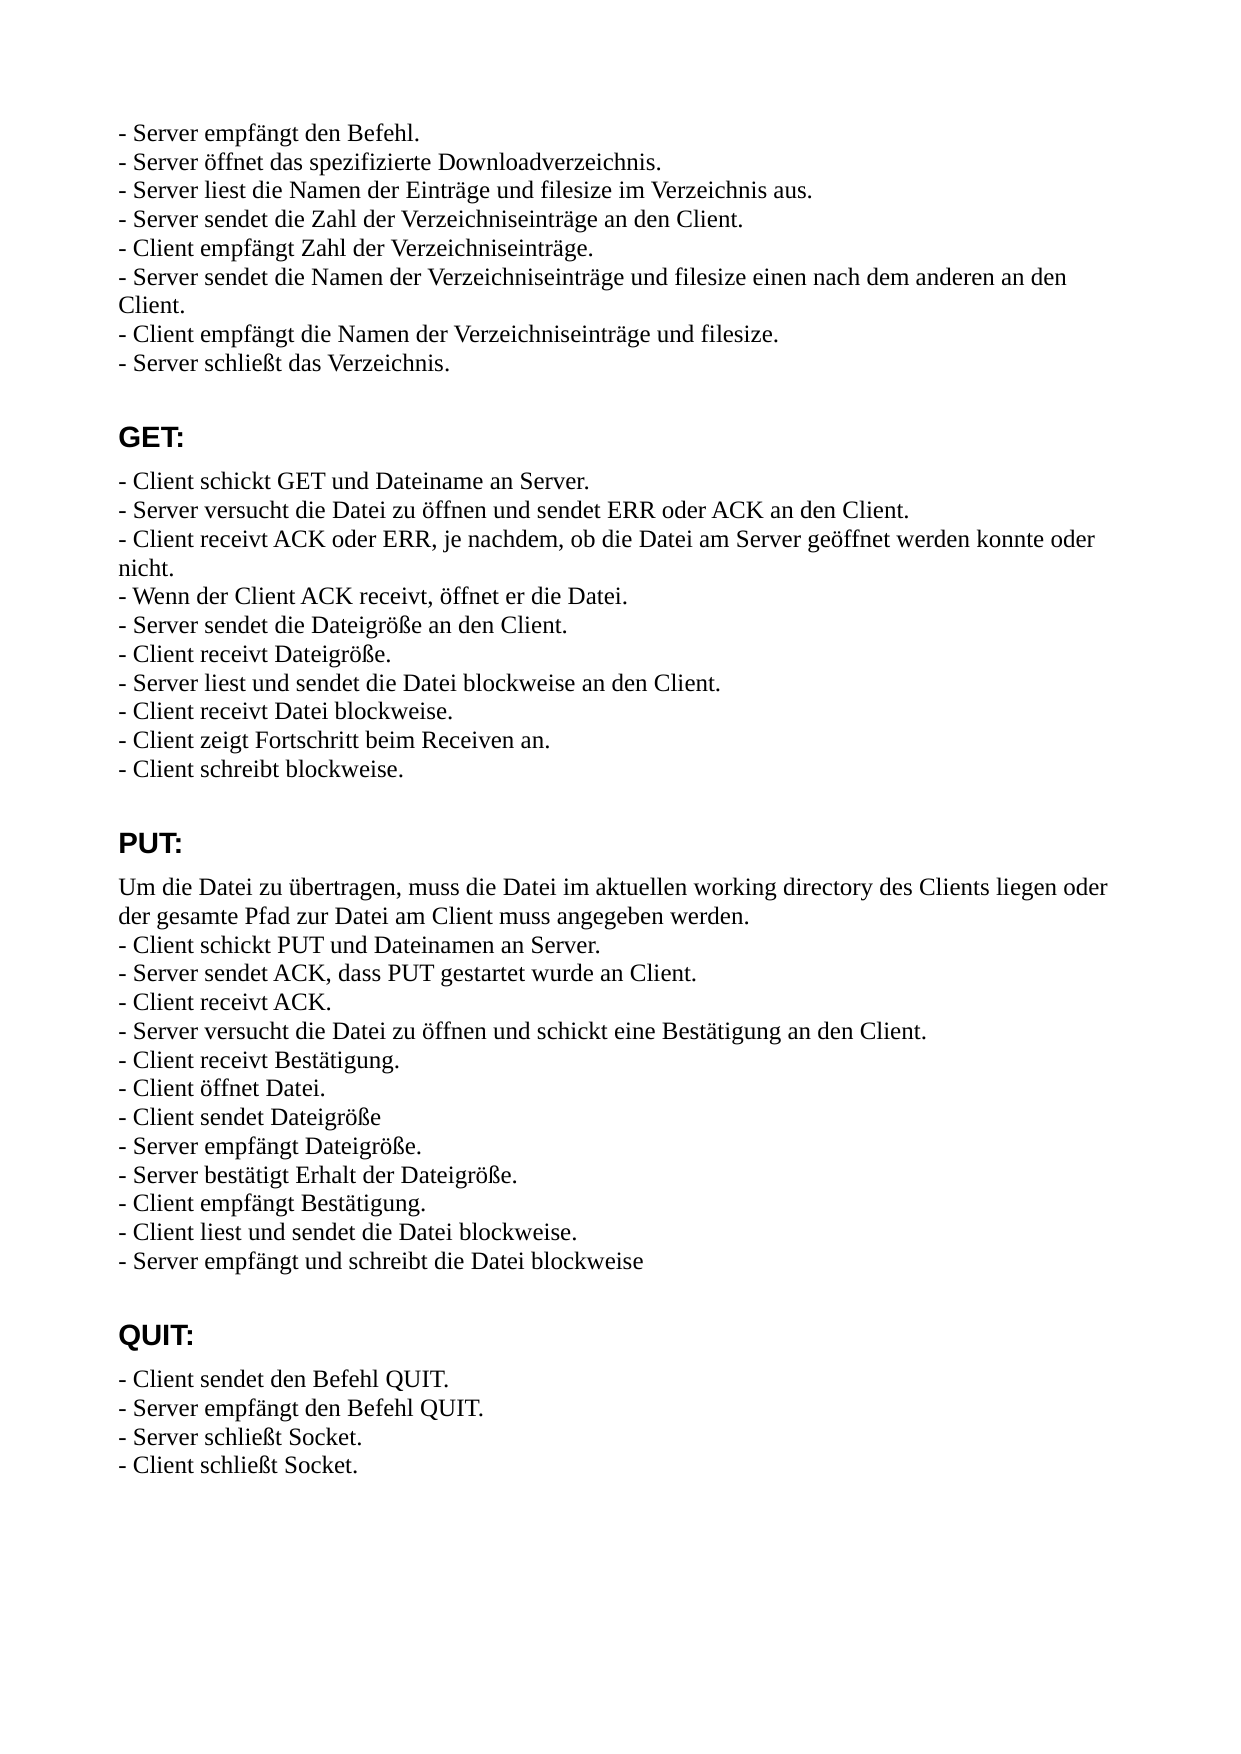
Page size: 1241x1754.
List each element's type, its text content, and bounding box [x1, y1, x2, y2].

subtitle QUIT: [118, 1318, 1122, 1352]
text - Client receivt ACK. [118, 987, 1122, 1016]
text - Server empfängt den Befehl. [118, 118, 1122, 147]
text - Client liest und sendet die Datei blockweise. [118, 1217, 1122, 1246]
text - Server öffnet das spezifizierte Downloadverzeichnis. [118, 147, 1122, 176]
text - Server sendet die Dateigröße an den Client. [118, 610, 1122, 639]
text - Client schreibt blockweise. [118, 754, 1122, 783]
text - Server liest und sendet die Datei blockweise an den Client. [118, 668, 1122, 696]
text - Client receivt Bestätigung. [118, 1045, 1122, 1073]
text - Client empfängt Zahl der Verzeichniseinträge. [118, 233, 1122, 262]
text - Client öffnet Datei. [118, 1073, 1122, 1102]
text - Client sendet den Befehl QUIT. [118, 1364, 1122, 1393]
text - Server bestätigt Erhalt der Dateigröße. [118, 1160, 1122, 1188]
text - Client zeigt Fortschritt beim Receiven an. [118, 725, 1122, 754]
text - Server sendet die Zahl der Verzeichniseinträge an den Client. [118, 204, 1122, 233]
text - Server schließt das Verzeichnis. [118, 348, 1122, 377]
text - Client empfängt die Namen der Verzeichniseinträge und filesize. [118, 319, 1122, 348]
text - Server empfängt Dateigröße. [118, 1131, 1122, 1160]
subtitle PUT: [118, 826, 1122, 860]
text - Client schickt GET und Dateiname an Server. [118, 466, 1122, 495]
text - Client sendet Dateigröße [118, 1102, 1122, 1131]
text - Client receivt ACK oder ERR, je nachdem, ob die Datei am Server geöffnet werden konnte oder nicht. [118, 524, 1122, 581]
text - Client receivt Datei blockweise. [118, 696, 1122, 725]
text - Client schließt Socket. [118, 1451, 1122, 1479]
text - Server schließt Socket. [118, 1422, 1122, 1451]
text - Server empfängt und schreibt die Datei blockweise [118, 1246, 1122, 1275]
text - Server empfängt den Befehl QUIT. [118, 1393, 1122, 1422]
text - Server versucht die Datei zu öffnen und sendet ERR oder ACK an den Client. [118, 495, 1122, 524]
text - Client empfängt Bestätigung. [118, 1188, 1122, 1217]
text - Server sendet ACK, dass PUT gestartet wurde an Client. [118, 958, 1122, 987]
text - Client receivt Dateigröße. [118, 639, 1122, 668]
text - Wenn der Client ACK receivt, öffnet er die Datei. [118, 581, 1122, 610]
subtitle GET: [118, 420, 1122, 454]
text - Server sendet die Namen der Verzeichniseinträge und filesize einen nach dem anderen an den Client. [118, 262, 1122, 319]
text - Client schickt PUT und Dateinamen an Server. [118, 930, 1122, 958]
text - Server versucht die Datei zu öffnen und schickt eine Bestätigung an den Client. [118, 1016, 1122, 1045]
text Um die Datei zu übertragen, muss die Datei im aktuellen working directory des Clients liegen oder der gesamte Pfad zur Datei am Client muss angegeben werden. [118, 872, 1122, 930]
text - Server liest die Namen der Einträge und filesize im Verzeichnis aus. [118, 176, 1122, 204]
